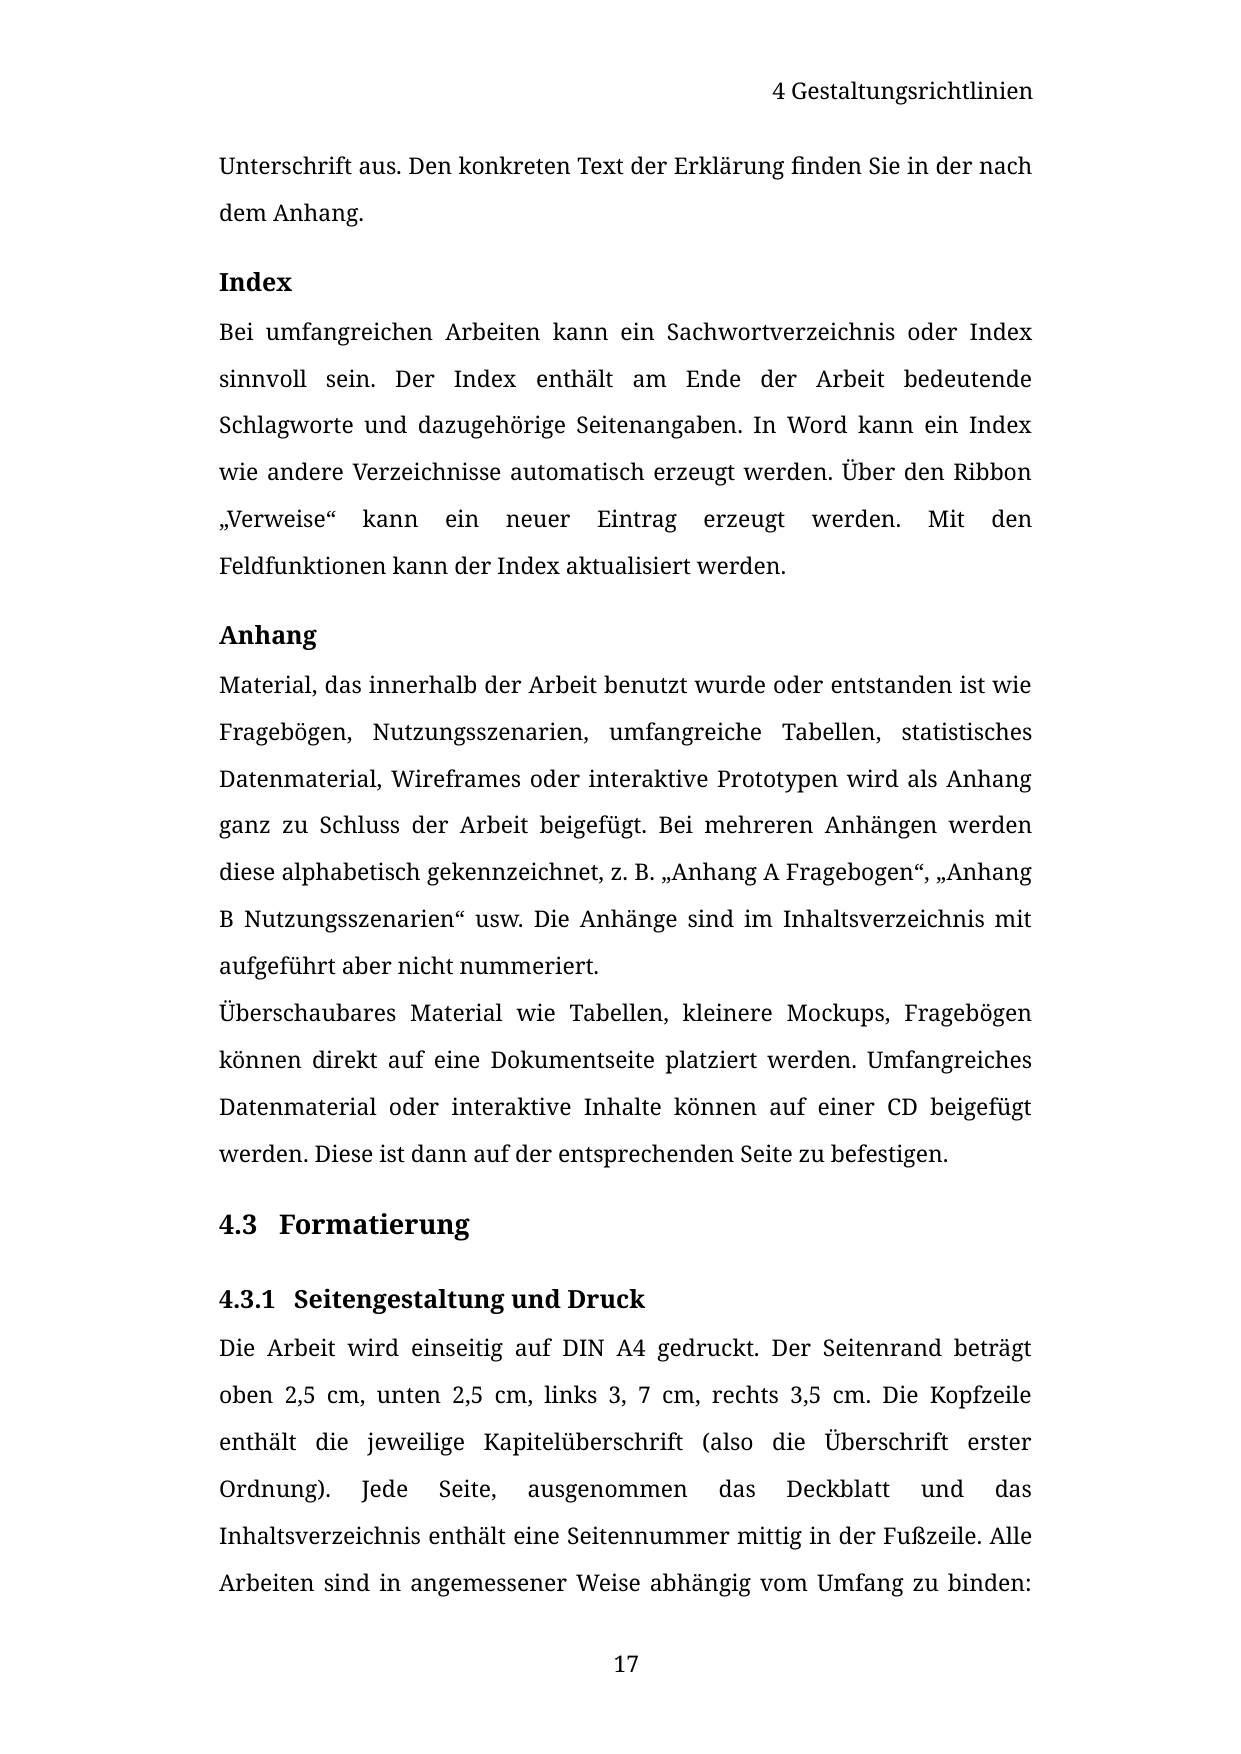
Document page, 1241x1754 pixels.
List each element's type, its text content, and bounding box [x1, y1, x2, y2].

text Die Arbeit wird einseitig auf DIN A4 gedruckt. Der Seitenrand beträgt oben 2,5 cm, unten 2,5 cm, links 3, 7 cm, rechts 3,5 cm. Die Kopfzeile enthält die jeweilige Kapitelüberschrift (also die Überschrift erster Ordnung). Jede Seite, ausgenommen das Deckblatt und das Inhaltsverzeichnis enthält eine Seitennummer mittig in der Fußzeile. Alle Arbeiten sind in angemessener Weise abhängig vom Umfang zu binden: [219, 1332, 1033, 1598]
text Überschaubares Material wie Tabellen, kleinere Mockups, Fragebögen können direkt auf eine Dokumentseite platziert werden. Umfangreiches Datenmaterial oder interaktive Inhalte können auf einer CD beigefügt werden. Diese ist dann auf der entsprechenden Seite zu befestigen. [219, 997, 1033, 1169]
subtitle Seitengestaltung und Druck [219, 1281, 1033, 1315]
text Unterschrift aus. Den konkreten Text der Erklärung finden Sie in der nach dem Anhang. [219, 150, 1033, 228]
text Material, das innerhalb der Arbeit benutzt wurde oder entstanden ist wie Fragebögen, Nutzungsszenarien, umfangreiche Tabellen, statistisches Datenmaterial, Wireframes oder interaktive Prototypen wird als Anhang ganz zu Schluss der Arbeit beigefügt. Bei mehreren Anhängen werden diese alphabetisch gekennzeichnet, z. B. „Anhang A Fragebogen“, „Anhang B Nutzungsszenarien“ usw. Die Anhänge sind im Inhaltsverzeichnis mit aufgeführt aber nicht nummeriert. [219, 669, 1033, 981]
text Anhang [219, 618, 1033, 652]
text Bei umfangreichen Arbeiten kann ein Sachwortverzeichnis oder Index sinnvoll sein. Der Index enthält am Ende der Arbeit bedeutende Schlagworte und dazugehörige Seitenangaben. In Word kann ein Index wie andere Verzeichnisse automatisch erzeugt werden. Über den Ribbon „Verweise“ kann ein neuer Eintrag erzeugt werden. Mit den Feldfunktionen kann der Index aktualisiert werden. [219, 316, 1033, 581]
text Index [219, 264, 1033, 299]
subtitle Formatierung [219, 1205, 1033, 1242]
